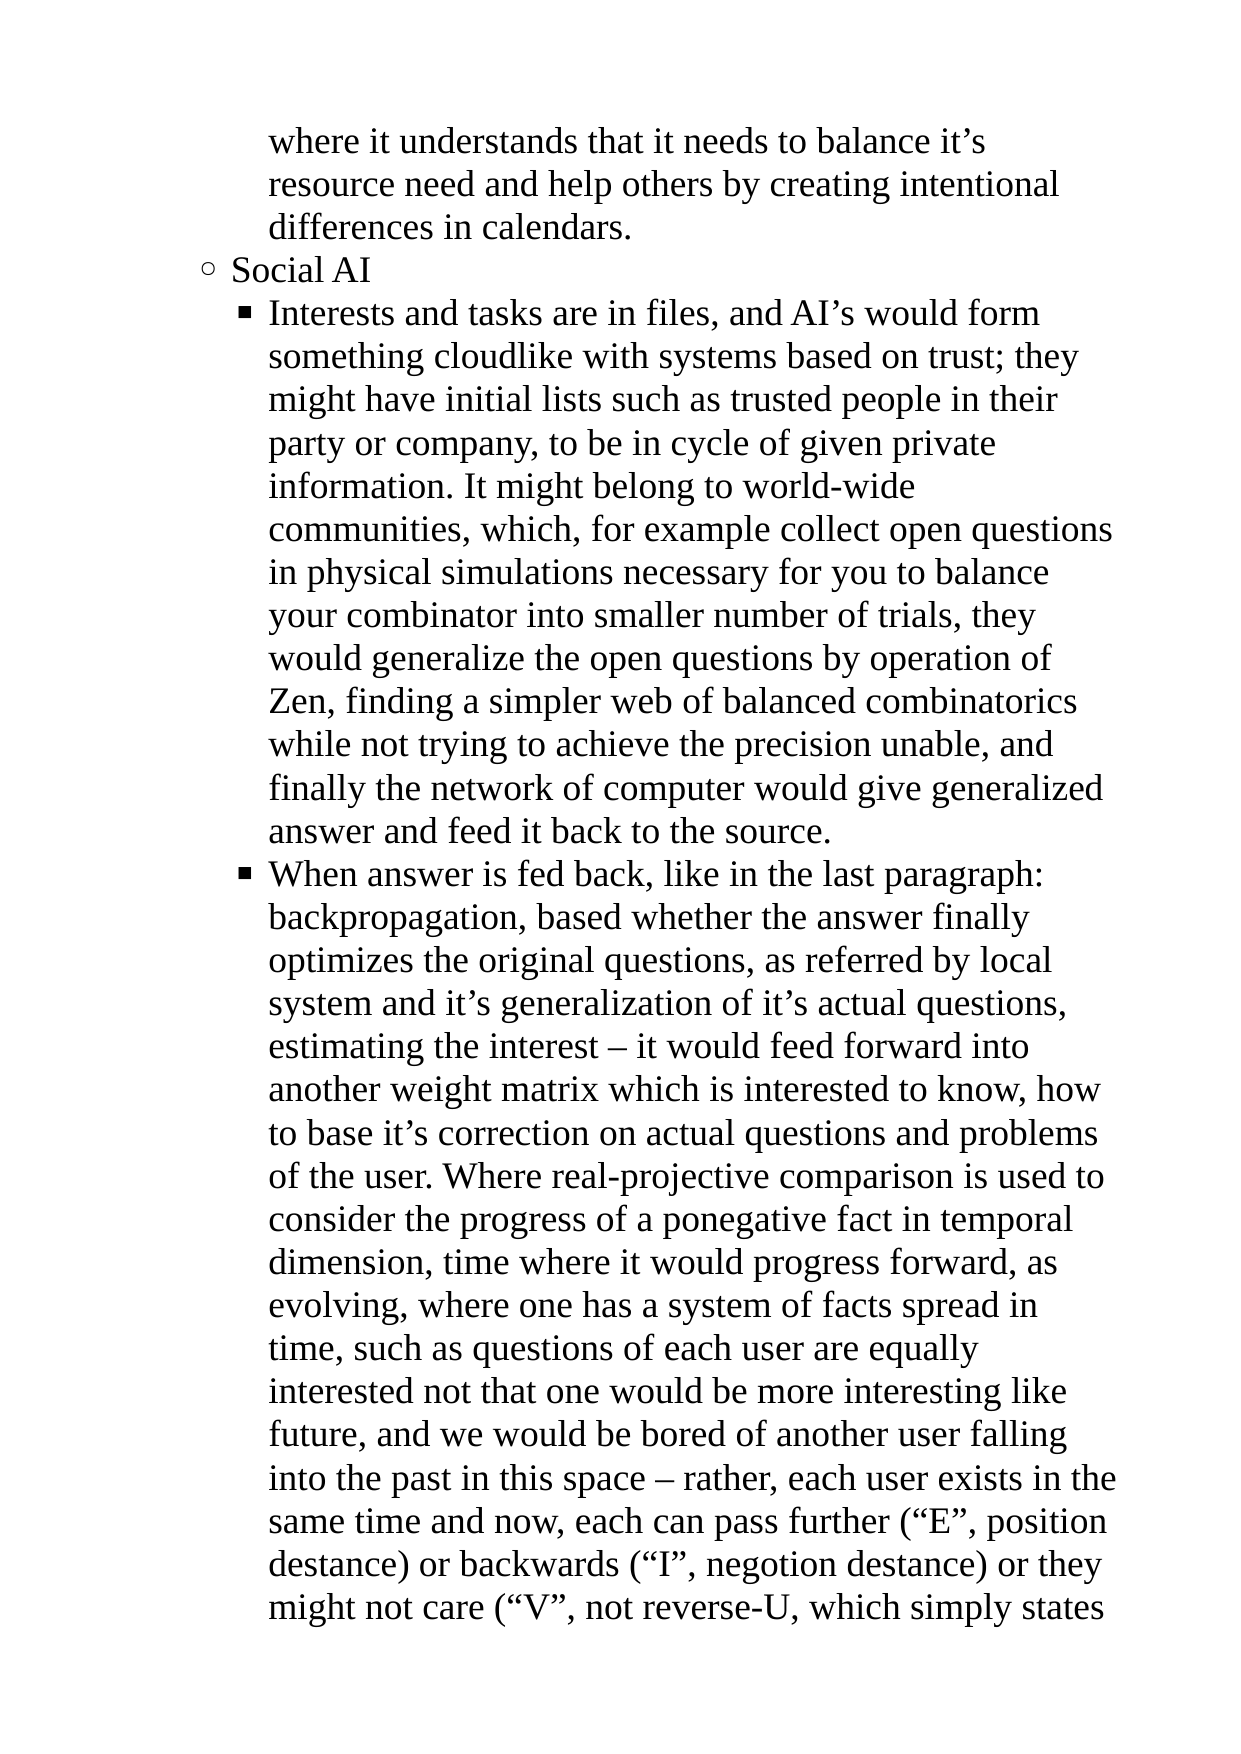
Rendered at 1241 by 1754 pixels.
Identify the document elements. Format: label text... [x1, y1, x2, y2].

list where it understands that it needs to balance it’s resource need and help others by creating intentional differences in calendars. [231, 118, 1122, 247]
list Social AI [193, 247, 1122, 291]
list Interests and tasks are in files, and AI’s would form something cloudlike with systems based on trust; they might have initial lists such as trusted people in their party or company, to be in cycle of given private information. It might belong to world-wide communities, which, for example collect open questions in physical simulations necessary for you to balance your combinator into smaller number of trials, they would generalize the open questions by operation of Zen, finding a simpler web of balanced combinatorics while not trying to achieve the precision unable, and finally the network of computer would give generalized answer and feed it back to the source. [231, 291, 1122, 851]
list When answer is fed back, like in the last paragraph: backpropagation, based whether the answer finally optimizes the original questions, as referred by local system and it’s generalization of it’s actual questions, estimating the interest – it would feed forward into another weight matrix which is interested to know, how to base it’s correction on actual questions and problems of the user. Where real-projective comparison is used to consider the progress of a ponegative fact in temporal dimension, time where it would progress forward, as evolving, where one has a system of facts spread in time, such as questions of each user are equally interested not that one would be more interesting like future, and we would be bored of another user falling into the past in this space – rather, each user exists in the same time and now, each can pass further (“E”, position destance) or backwards (“I”, negotion destance) or they might not care (“V”, not reverse-U, which simply states [231, 851, 1122, 1627]
